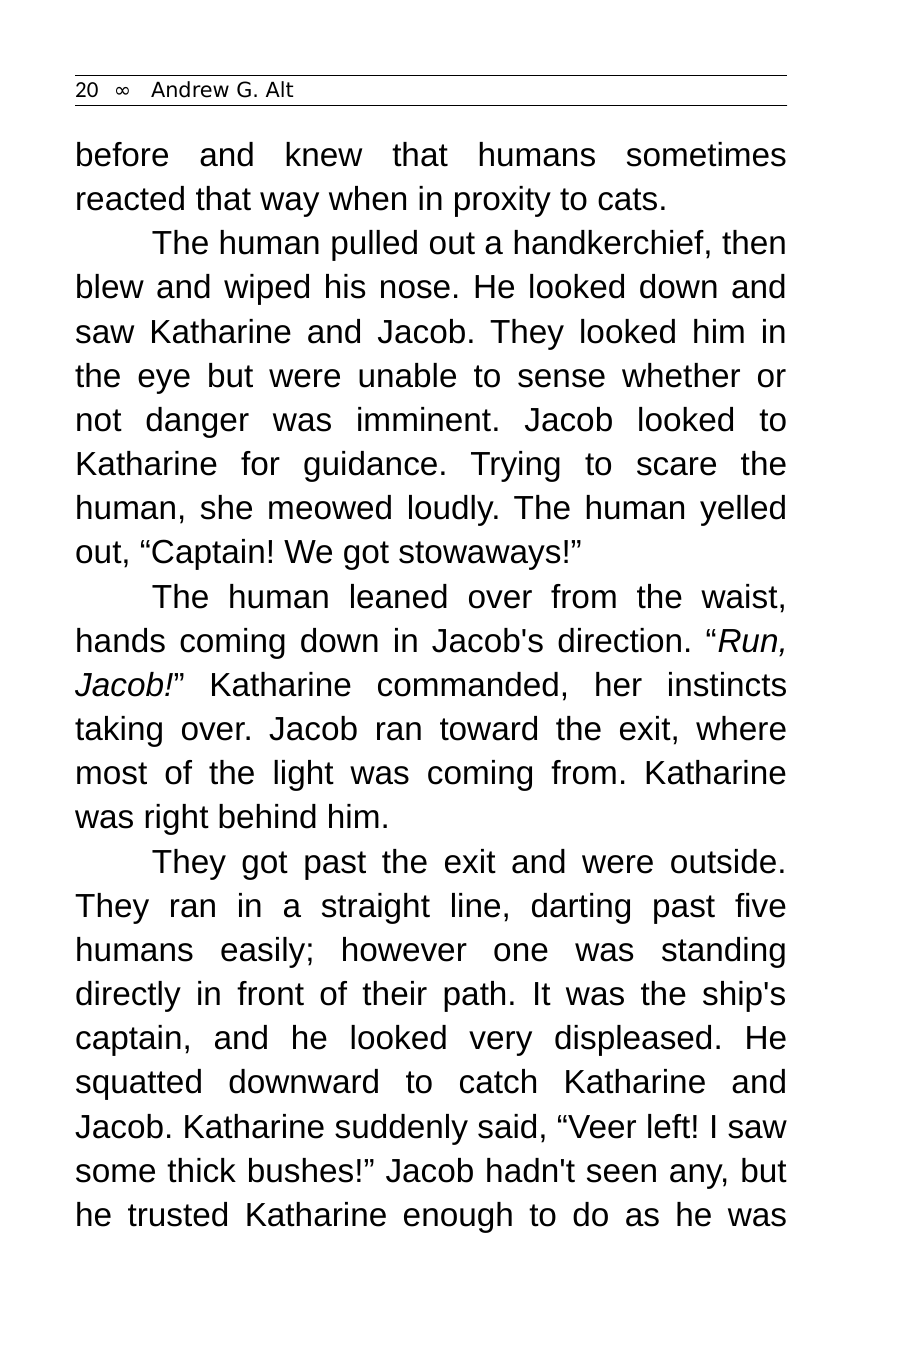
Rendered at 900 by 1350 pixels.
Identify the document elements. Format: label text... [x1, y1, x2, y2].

text They got past the exit and were outside. They ran in a straight line, darting past five humans easily; however one was standing directly in front of their path. It was the ship's captain, and he looked very displeased. He squatted downward to catch Katharine and Jacob. Katharine suddenly said, “Veer left! I saw some thick bushes!” Jacob hadn't seen any, but he trusted Katharine enough to do as he was [75, 842, 787, 1233]
text The human leaned over from the waist, hands coming down in Jacob's direction. “Run, Jacob!” Katharine commanded, her instincts taking over. Jacob ran toward the exit, where most of the light was coming from. Katharine was right behind him. [75, 577, 787, 836]
text before and knew that humans sometimes reacted that way when in proxity to cats. [75, 135, 787, 218]
text The human pulled out a handkerchief, then blew and wiped his nose. He looked down and saw Katharine and Jacob. They looked him in the eye but were unable to sense whether or not danger was imminent. Jacob looked to Katharine for guidance. Trying to scare the human, she meowed loudly. The human yelled out, “Captain! We got stowaways!” [75, 223, 787, 571]
